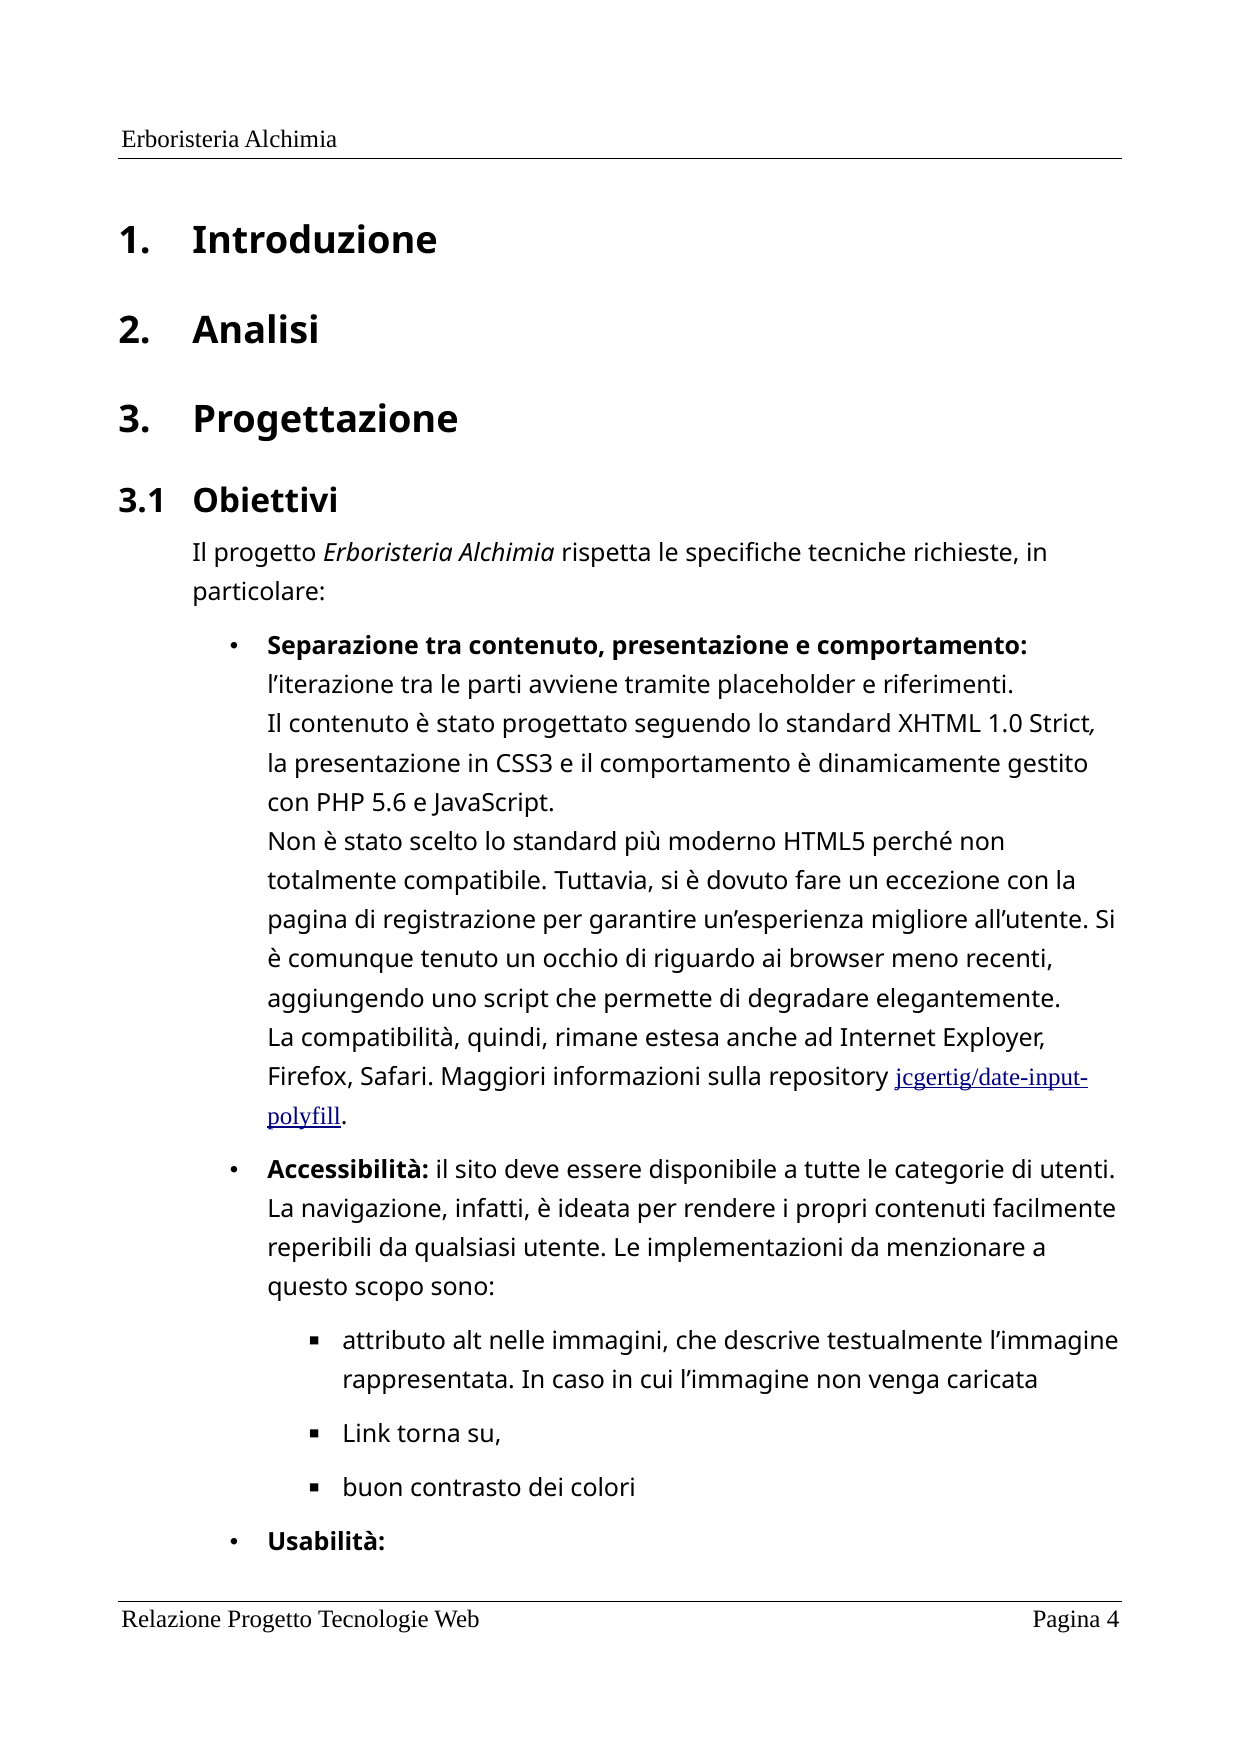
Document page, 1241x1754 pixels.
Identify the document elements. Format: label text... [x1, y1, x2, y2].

list buon contrasto dei colori [304, 1469, 1122, 1503]
list Usabilità: [229, 1523, 1122, 1557]
subtitle 1. Introduzione [118, 213, 1122, 265]
subtitle 3.1 Obiettivi [118, 477, 1122, 522]
subtitle 2. Analisi [118, 302, 1122, 354]
list Link torna su, [304, 1416, 1122, 1450]
list Separazione tra contenuto, presentazione e comportamento: l’iterazione tra le parti avviene tramite placeholder e riferimenti. Il contenuto è stato progettato seguendo lo standard XHTML 1.0 Strict, la presentazione in CSS3 e il comportamento è dinamicamente gestito con PHP 5.6 e JavaScript. Non è stato scelto lo standard più moderno HTML5 perché non totalmente compatibile. Tuttavia, si è dovuto fare un eccezione con la pagina di registrazione per garantire un’esperienza migliore all’utente. Si è comunque tenuto un occhio di riguardo ai browser meno recenti, aggiungendo uno script che permette di degradare elegantemente. La compatibilità, quindi, rimane estesa anche ad Internet Exployer, Firefox, Safari. Maggiori informazioni sulla repository jcgertig/date-input-polyfill. [229, 628, 1122, 1132]
list attributo alt nelle immagini, che descrive testualmente l’immagine rappresentata. In caso in cui l’immagine non venga caricata [304, 1323, 1122, 1396]
list Accessibilità: il sito deve essere disponibile a tutte le categorie di utenti. La navigazione, infatti, è ideata per rendere i propri contenuti facilmente reperibili da qualsiasi utente. Le implementazioni da menzionare a questo scopo sono: [229, 1152, 1122, 1303]
text Il progetto Erboristeria Alchimia rispetta le specifiche tecniche richieste, in particolare: [192, 535, 1122, 608]
subtitle 3. Progettazione [118, 392, 1122, 443]
